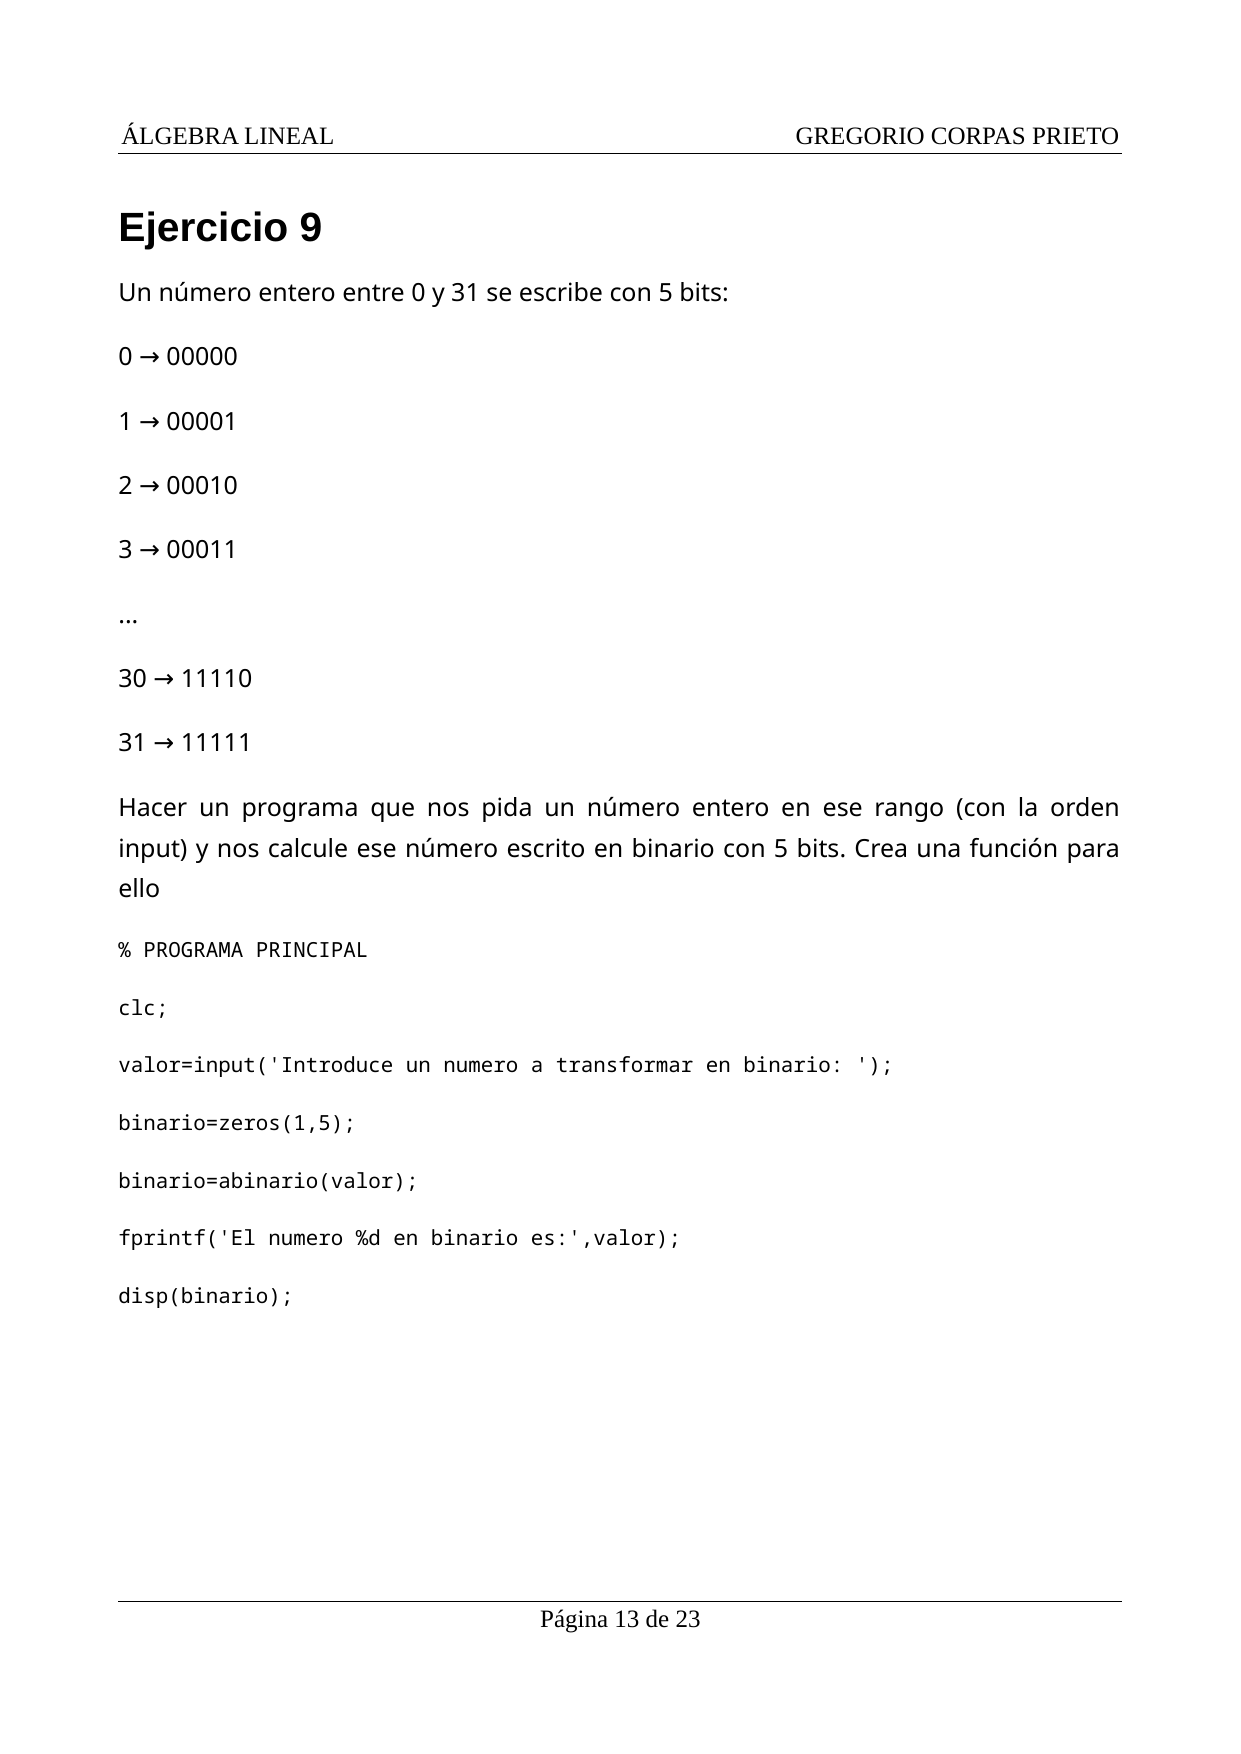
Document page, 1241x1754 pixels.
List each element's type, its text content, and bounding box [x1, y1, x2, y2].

text 0 → 00000 [118, 339, 1122, 373]
text 1 → 00001 [118, 403, 1122, 437]
text disp(binario); [118, 1281, 1122, 1309]
subtitle Ejercicio 9 [118, 203, 1122, 250]
text valor=input('Introduce un numero a transformar en binario: '); [118, 1051, 1122, 1079]
text fprintf('El numero %d en binario es:',valor); [118, 1223, 1122, 1252]
text Un número entero entre 0 y 31 se escribe con 5 bits: [118, 274, 1122, 308]
text binario=abinario(valor); [118, 1166, 1122, 1194]
text binario=zeros(1,5); [118, 1108, 1122, 1137]
text 30 → 11110 [118, 661, 1122, 695]
text % PROGRAMA PRINCIPAL [118, 935, 1122, 964]
text clc; [118, 993, 1122, 1021]
text 3 → 00011 [118, 532, 1122, 566]
text ... [118, 596, 1122, 630]
text Hacer un programa que nos pida un número entero en ese rango (con la orden input) y nos calcule ese número escrito en binario con 5 bits. Crea una función para ello [118, 789, 1122, 905]
text 2 → 00010 [118, 467, 1122, 502]
text 31 → 11111 [118, 725, 1122, 759]
